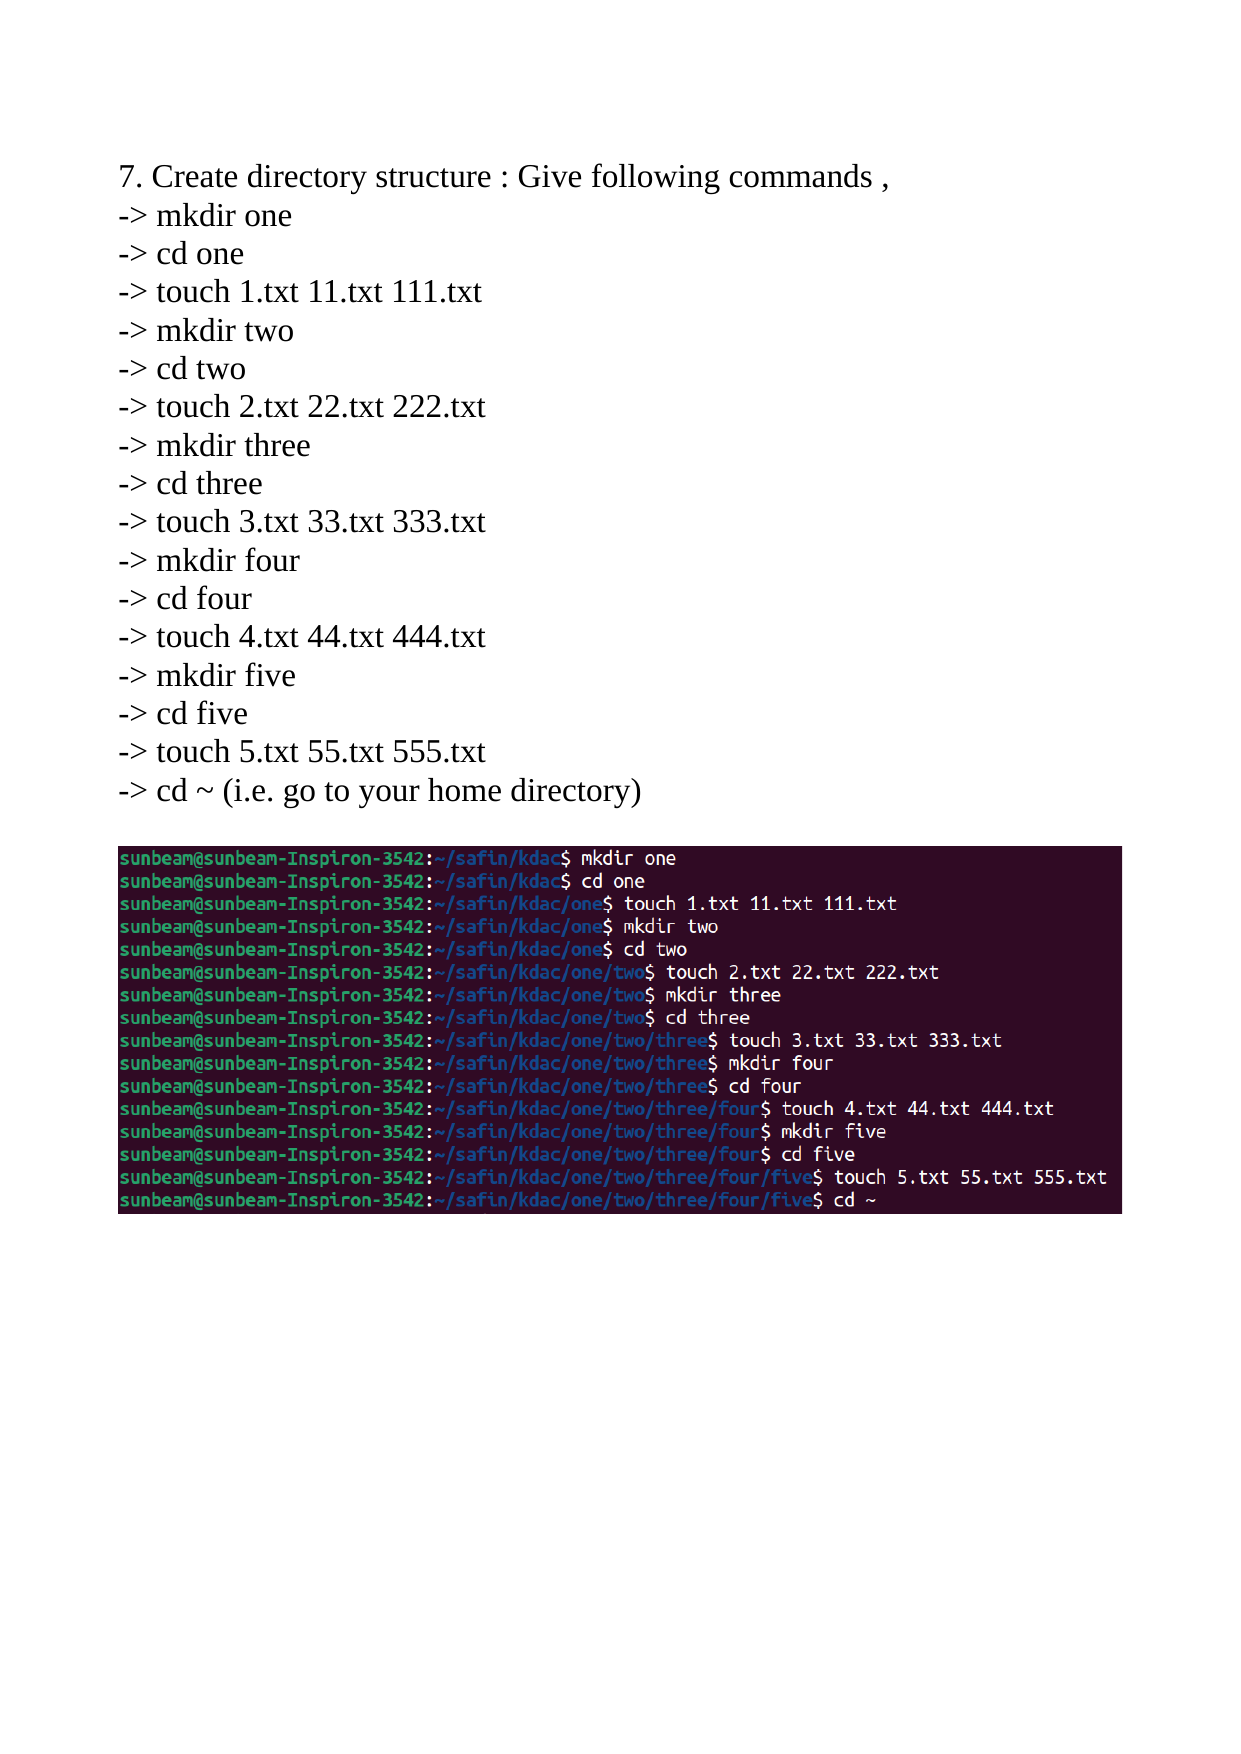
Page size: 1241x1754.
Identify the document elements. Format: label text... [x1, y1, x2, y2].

text -> cd two [118, 348, 1122, 386]
text 7. Create directory structure : Give following commands , [118, 156, 1122, 195]
text -> touch 4.txt 44.txt 444.txt [118, 616, 1122, 655]
text -> mkdir one [118, 195, 1122, 233]
text -> mkdir four [118, 540, 1122, 578]
text -> cd ~ (i.e. go to your home directory) [118, 770, 1122, 808]
text -> cd five [118, 693, 1122, 731]
picture [118, 846, 1123, 1214]
text -> cd one [118, 233, 1122, 271]
text -> cd three [118, 463, 1122, 501]
text -> mkdir three [118, 425, 1122, 463]
text -> cd four [118, 578, 1122, 616]
text -> touch 1.txt 11.txt 111.txt [118, 271, 1122, 310]
text -> touch 2.txt 22.txt 222.txt [118, 386, 1122, 425]
text -> mkdir five [118, 655, 1122, 693]
text -> touch 3.txt 33.txt 333.txt [118, 501, 1122, 540]
text -> touch 5.txt 55.txt 555.txt [118, 731, 1122, 770]
text -> mkdir two [118, 310, 1122, 348]
